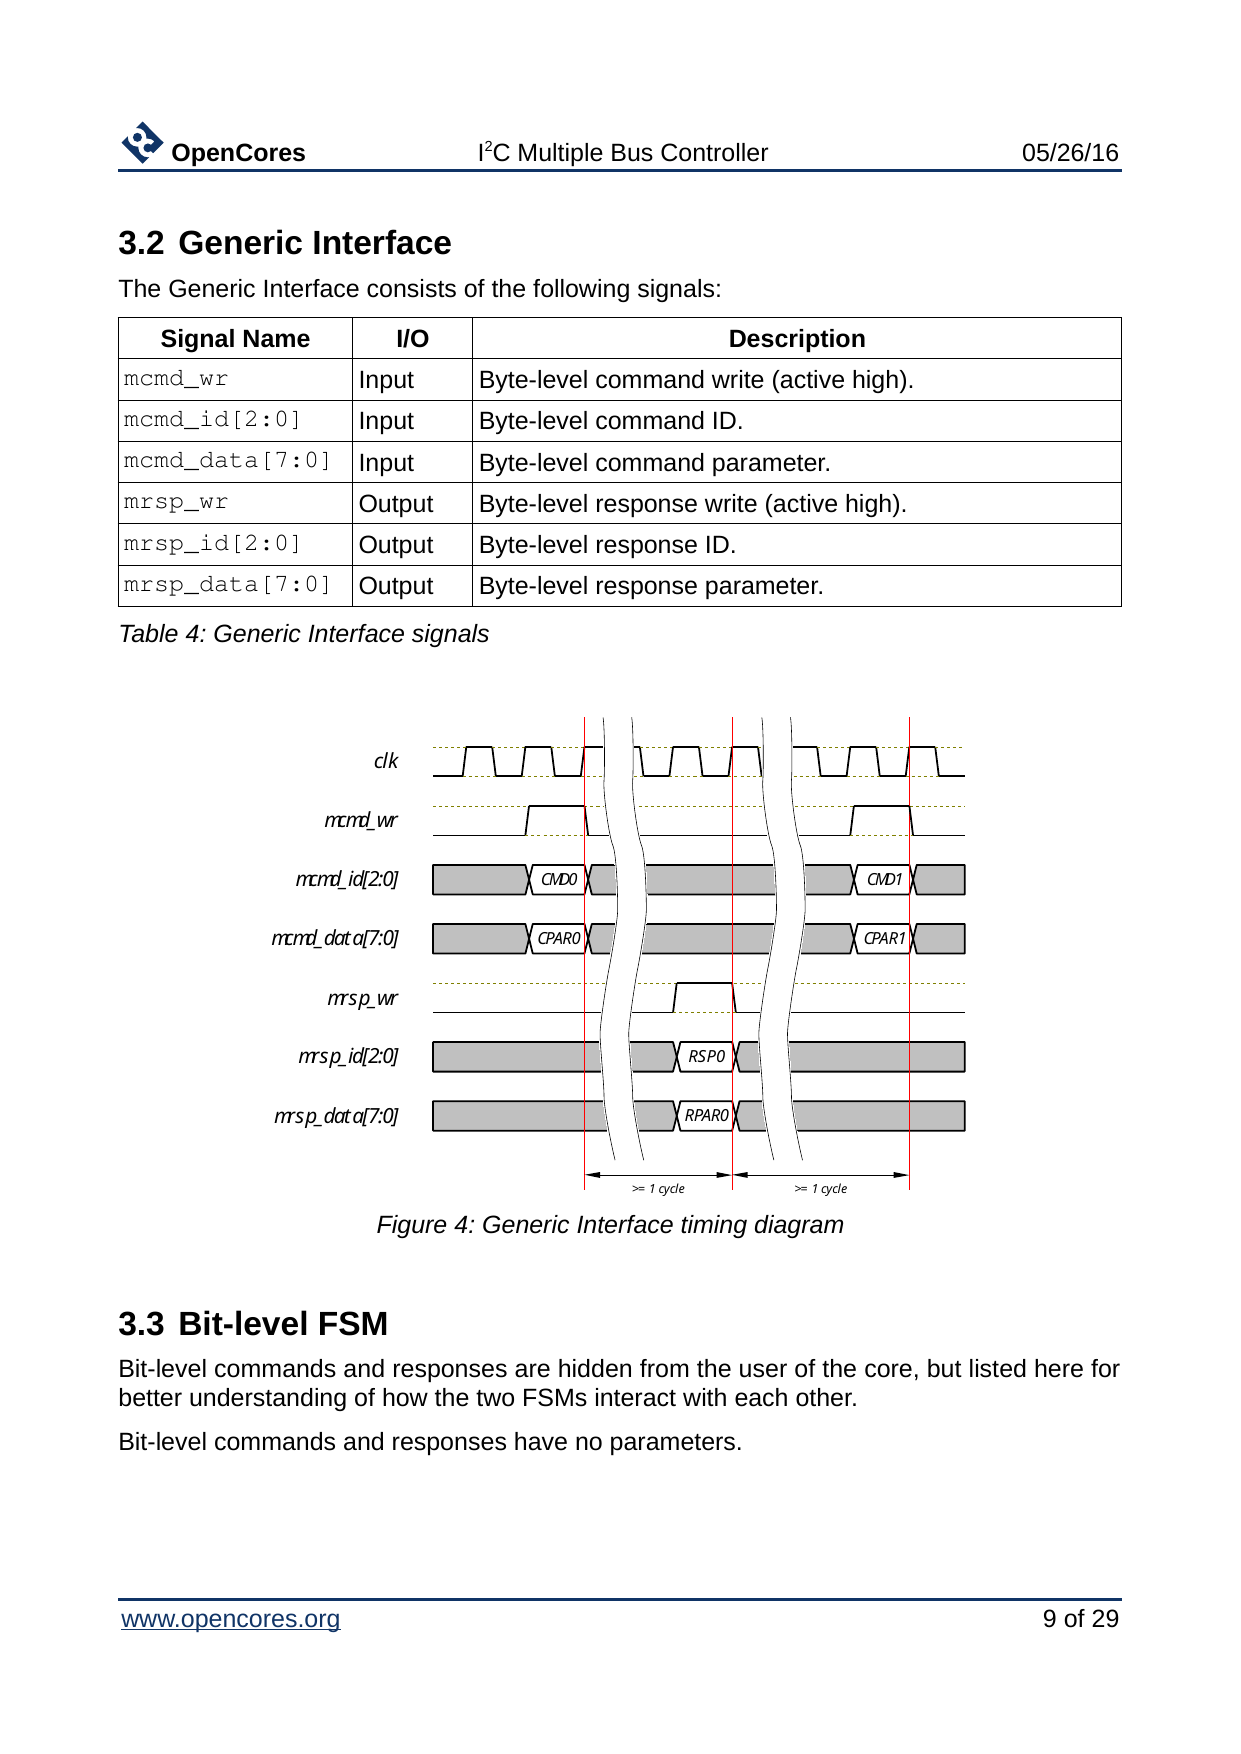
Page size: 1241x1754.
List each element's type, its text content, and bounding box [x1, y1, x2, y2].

text The Generic Interface consists of the following signals: [118, 274, 1122, 302]
subtitle Generic Interface [118, 223, 1122, 261]
table_cell Byte-level response parameter. [473, 566, 1121, 606]
table_cell mcmd_id[2:0] [119, 401, 352, 441]
text Table 4: Generic Interface signals [118, 619, 1122, 648]
text Figure 4: Generic Interface timing diagram [216, 1210, 1008, 1239]
table_cell mrsp_data[7:0] [119, 566, 352, 606]
table_cell mcmd_wr [119, 359, 352, 399]
table_cell Byte-level command write (active high). [473, 359, 1121, 399]
table_header I/O [353, 318, 472, 358]
subtitle Bit-level FSM [118, 1303, 1122, 1342]
table_header Description [473, 318, 1121, 358]
table_cell Output [353, 524, 472, 564]
table_cell Input [353, 442, 472, 482]
table_cell Input [353, 359, 472, 399]
table_cell Output [353, 483, 472, 523]
table_cell Input [353, 401, 472, 441]
table_cell Byte-level command parameter. [473, 442, 1121, 482]
table_cell Byte-level response ID. [473, 524, 1121, 564]
table_cell Output [353, 566, 472, 606]
table_cell mrsp_id[2:0] [119, 524, 352, 564]
table_cell Byte-level response write (active high). [473, 483, 1121, 523]
table_cell Byte-level command ID. [473, 401, 1121, 441]
text Bit-level commands and responses have no parameters. [118, 1427, 1122, 1455]
table_cell mrsp_wr [119, 483, 352, 523]
text Bit-level commands and responses are hidden from the user of the core, but listed here for better understanding of how the two FSMs interact with each other. [118, 1354, 1122, 1412]
table_cell mcmd_data[7:0] [119, 442, 352, 482]
table_header Signal Name [119, 318, 352, 358]
